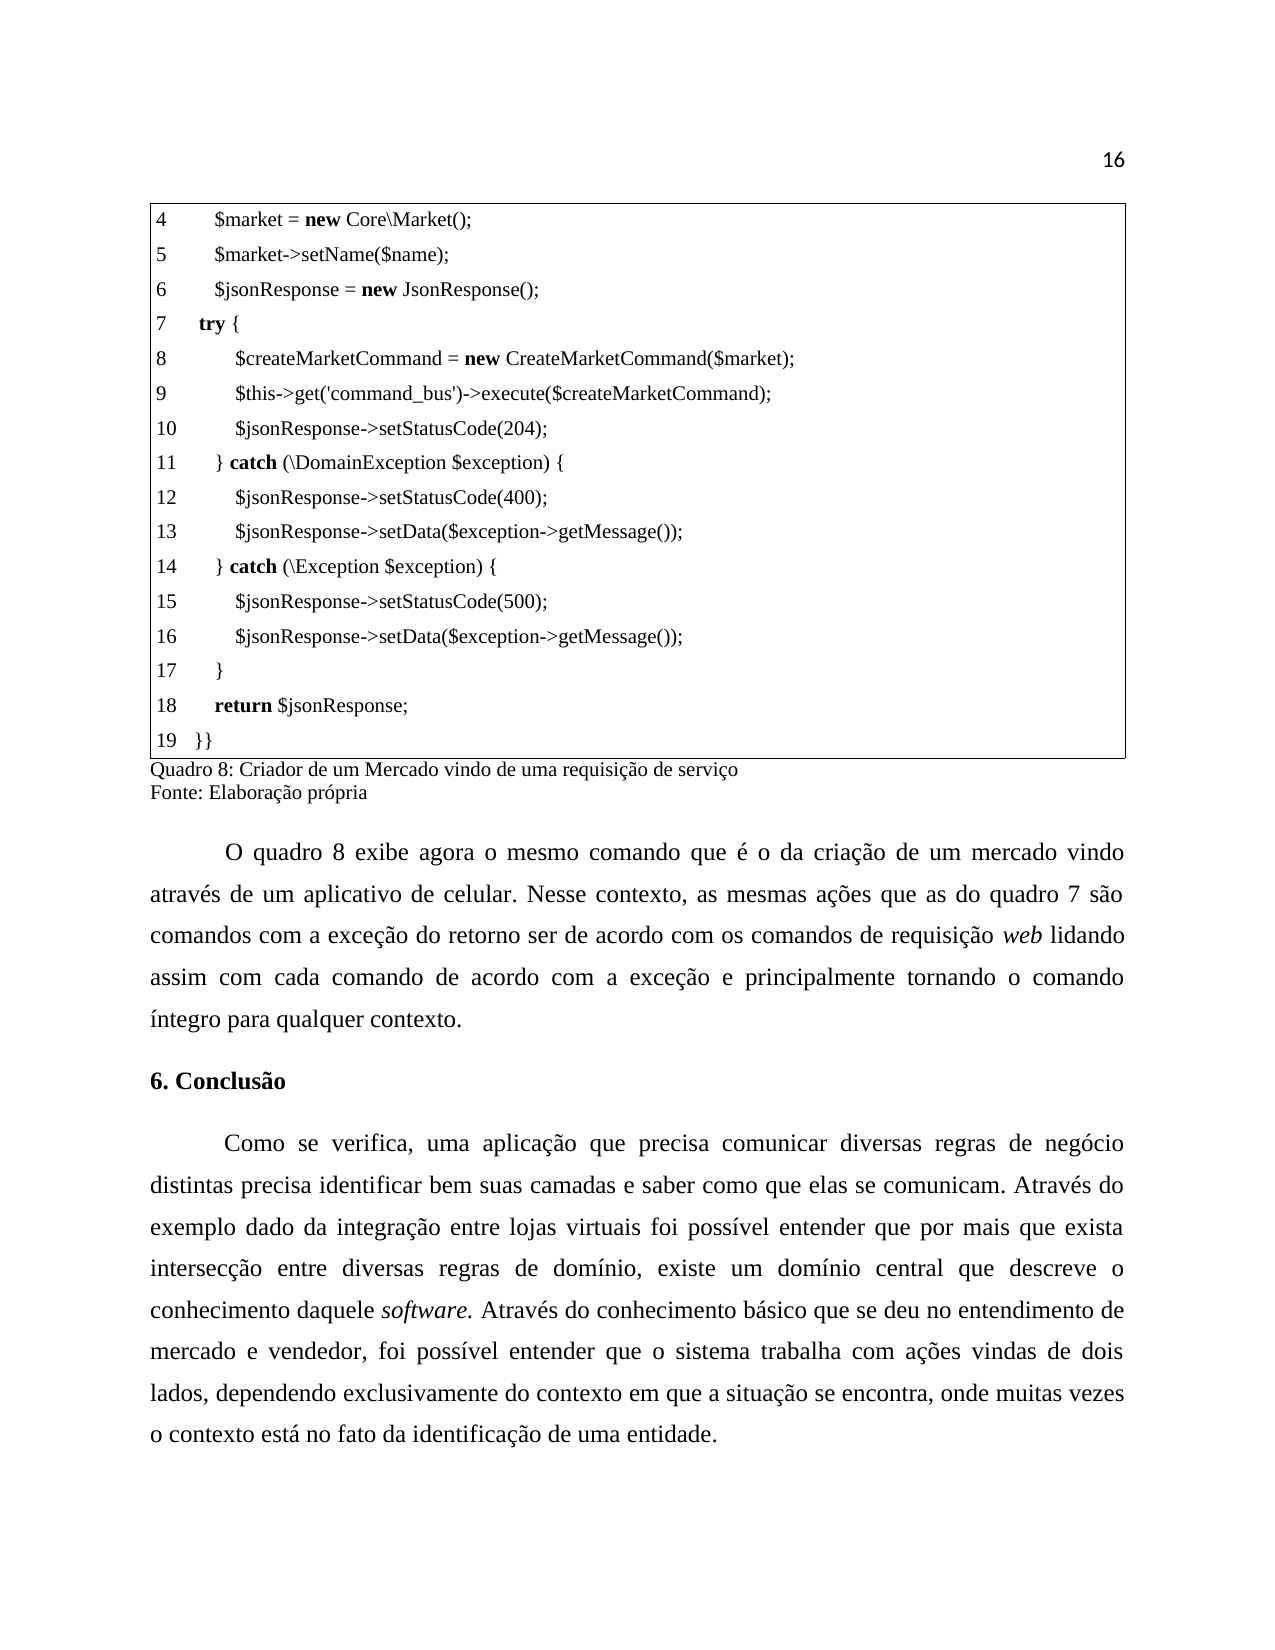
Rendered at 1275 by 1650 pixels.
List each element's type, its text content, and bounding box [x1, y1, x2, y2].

subtitle 6. Conclusão [150, 1067, 1125, 1095]
text Como se verifica, uma aplicação que precisa comunicar diversas regras de negócio distintas precisa identificar bem suas camadas e saber como que elas se comunicam. Através do exemplo dado da integração entre lojas virtuais foi possível entender que por mais que exista intersecção entre diversas regras de domínio, existe um domínio central que descreve o conhecimento daquele software. Através do conhecimento básico que se deu no entendimento de mercado e vendedor, foi possível entender que o sistema trabalha com ações vindas de dois lados, dependendo exclusivamente do contexto em que a situação se encontra, onde muitas vezes o contexto está no fato da identificação de uma entidade. [150, 1129, 1125, 1448]
text Fonte: Elaboração própria [150, 781, 1125, 804]
text Quadro 8: Criador de um Mercado vindo de uma requisição de serviço [150, 759, 1125, 781]
table_header 4 5 6 7 8 9 10 11 12 13 14 15 16 17 18 19 [151, 204, 188, 757]
table_header $market = new Core\Market(); $market->setName($name); $jsonResponse = new JsonResponse(); try { $createMarketCommand = new CreateMarketCommand($market); $this->get('command_bus')->execute($createMarketCommand); $jsonResponse->setStatusCode(204); } catch (\DomainException $exception) { $jsonResponse->setStatusCode(400); $jsonResponse->setData($exception->getMessage()); } catch (\Exception $exception) { $jsonResponse->setStatusCode(500); $jsonResponse->setData($exception->getMessage()); } return $jsonResponse; }} [188, 204, 1125, 757]
text O quadro 8 exibe agora o mesmo comando que é o da criação de um mercado vindo através de um aplicativo de celular. Nesse contexto, as mesmas ações que as do quadro 7 são comandos com a exceção do retorno ser de acordo com os comandos de requisição web lidando assim com cada comando de acordo com a exceção e principalmente tornando o comando íntegro para qualquer contexto. [150, 838, 1125, 1032]
